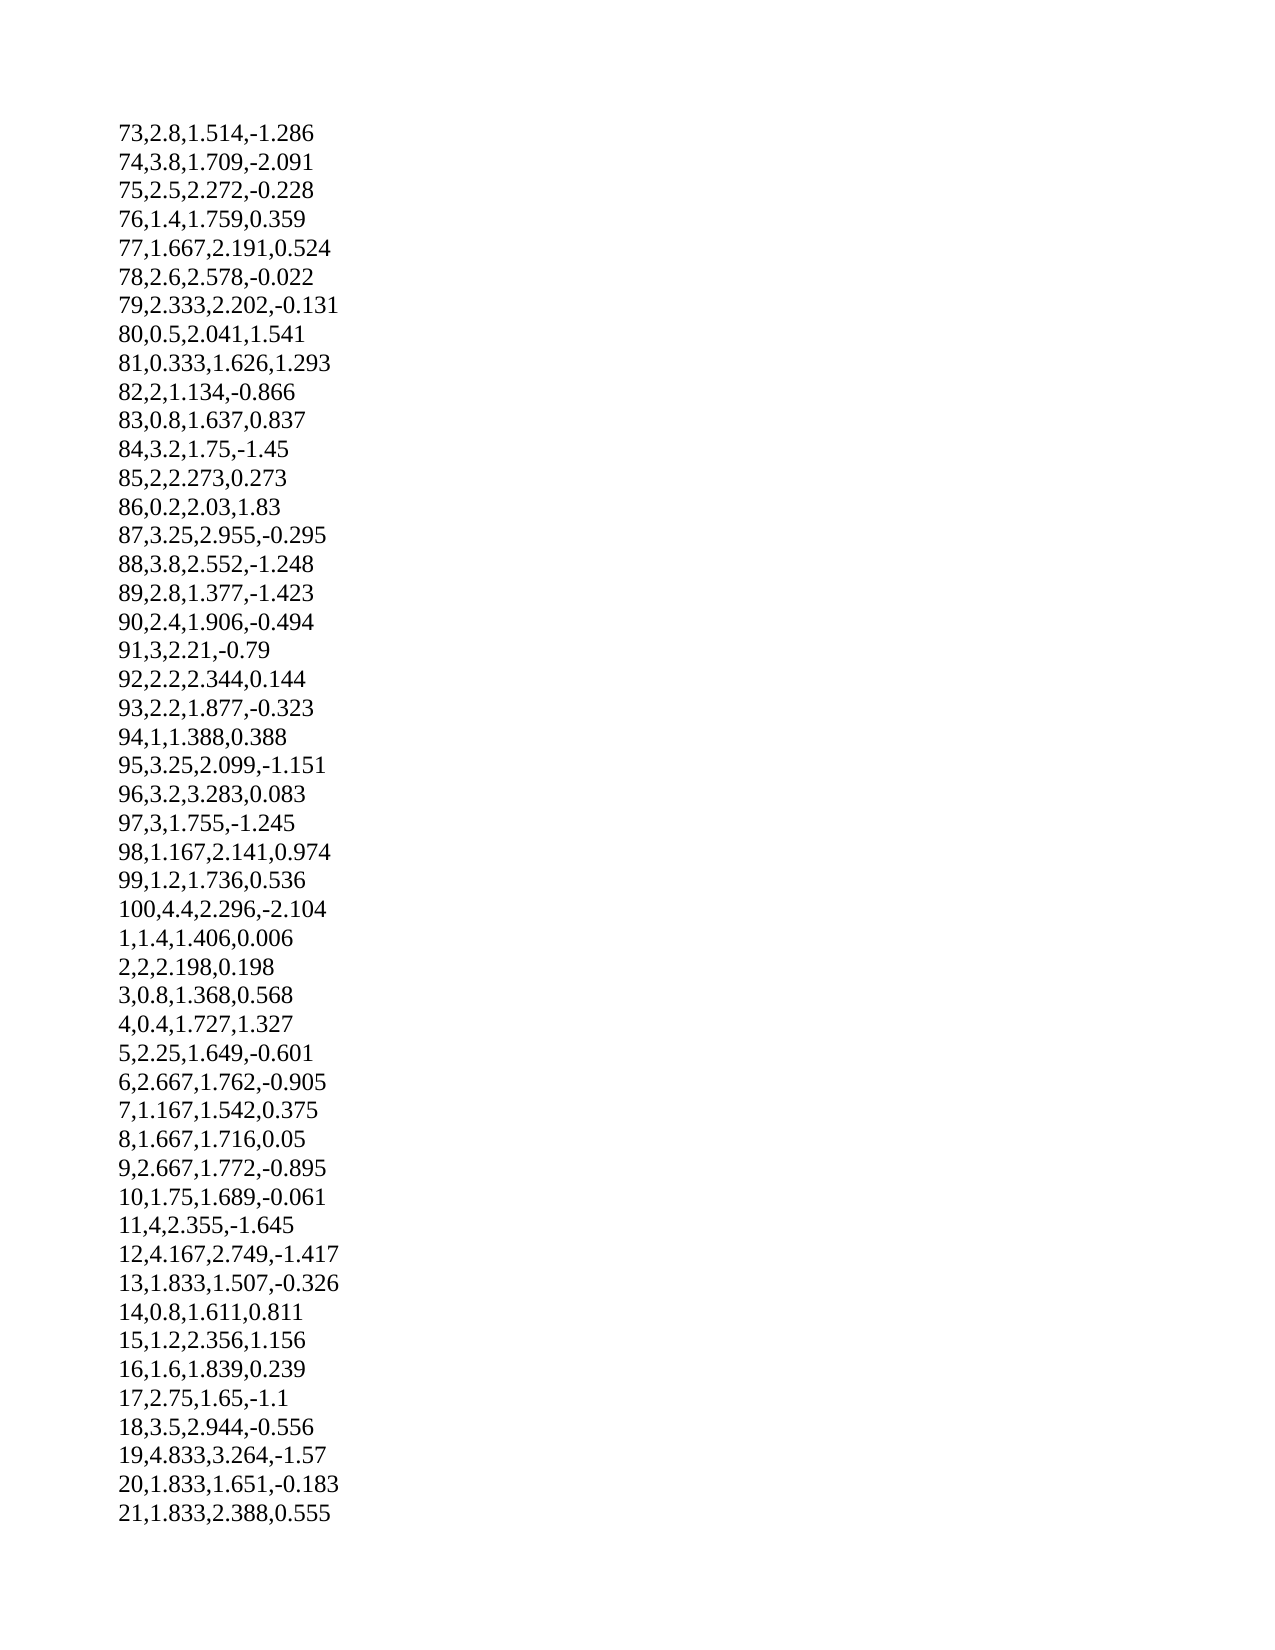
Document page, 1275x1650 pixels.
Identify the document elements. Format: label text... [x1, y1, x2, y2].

text 85,2,2.273,0.273 [118, 463, 1157, 492]
text 94,1,1.388,0.388 [118, 722, 1157, 751]
text 16,1.6,1.839,0.239 [118, 1354, 1157, 1383]
text 86,0.2,2.03,1.83 [118, 492, 1157, 521]
text 21,1.833,2.388,0.555 [118, 1498, 1157, 1527]
text 98,1.167,2.141,0.974 [118, 837, 1157, 866]
text 20,1.833,1.651,-0.183 [118, 1469, 1157, 1498]
text 90,2.4,1.906,-0.494 [118, 607, 1157, 636]
text 5,2.25,1.649,-0.601 [118, 1038, 1157, 1067]
text 13,1.833,1.507,-0.326 [118, 1268, 1157, 1297]
text 83,0.8,1.637,0.837 [118, 406, 1157, 434]
text 73,2.8,1.514,-1.286 [118, 118, 1157, 147]
text 18,3.5,2.944,-0.556 [118, 1412, 1157, 1441]
text 3,0.8,1.368,0.568 [118, 981, 1157, 1009]
text 19,4.833,3.264,-1.57 [118, 1441, 1157, 1469]
text 93,2.2,1.877,-0.323 [118, 693, 1157, 722]
text 2,2,2.198,0.198 [118, 952, 1157, 981]
text 91,3,2.21,-0.79 [118, 636, 1157, 664]
text 79,2.333,2.202,-0.131 [118, 291, 1157, 319]
text 11,4,2.355,-1.645 [118, 1211, 1157, 1239]
text 8,1.667,1.716,0.05 [118, 1124, 1157, 1153]
text 7,1.167,1.542,0.375 [118, 1096, 1157, 1124]
text 99,1.2,1.736,0.536 [118, 866, 1157, 894]
text 87,3.25,2.955,-0.295 [118, 521, 1157, 549]
text 6,2.667,1.762,-0.905 [118, 1067, 1157, 1096]
text 89,2.8,1.377,-1.423 [118, 578, 1157, 607]
text 78,2.6,2.578,-0.022 [118, 262, 1157, 291]
text 1,1.4,1.406,0.006 [118, 923, 1157, 952]
text 10,1.75,1.689,-0.061 [118, 1182, 1157, 1211]
text 97,3,1.755,-1.245 [118, 808, 1157, 837]
text 96,3.2,3.283,0.083 [118, 779, 1157, 808]
text 75,2.5,2.272,-0.228 [118, 176, 1157, 204]
text 74,3.8,1.709,-2.091 [118, 147, 1157, 176]
text 12,4.167,2.749,-1.417 [118, 1239, 1157, 1268]
text 92,2.2,2.344,0.144 [118, 664, 1157, 693]
text 4,0.4,1.727,1.327 [118, 1009, 1157, 1038]
text 82,2,1.134,-0.866 [118, 377, 1157, 406]
text 17,2.75,1.65,-1.1 [118, 1383, 1157, 1412]
text 100,4.4,2.296,-2.104 [118, 894, 1157, 923]
text 15,1.2,2.356,1.156 [118, 1326, 1157, 1354]
text 95,3.25,2.099,-1.151 [118, 751, 1157, 779]
text 80,0.5,2.041,1.541 [118, 319, 1157, 348]
text 84,3.2,1.75,-1.45 [118, 434, 1157, 463]
text 77,1.667,2.191,0.524 [118, 233, 1157, 262]
text 88,3.8,2.552,-1.248 [118, 549, 1157, 578]
text 14,0.8,1.611,0.811 [118, 1297, 1157, 1326]
text 9,2.667,1.772,-0.895 [118, 1153, 1157, 1182]
text 81,0.333,1.626,1.293 [118, 348, 1157, 377]
text 76,1.4,1.759,0.359 [118, 204, 1157, 233]
